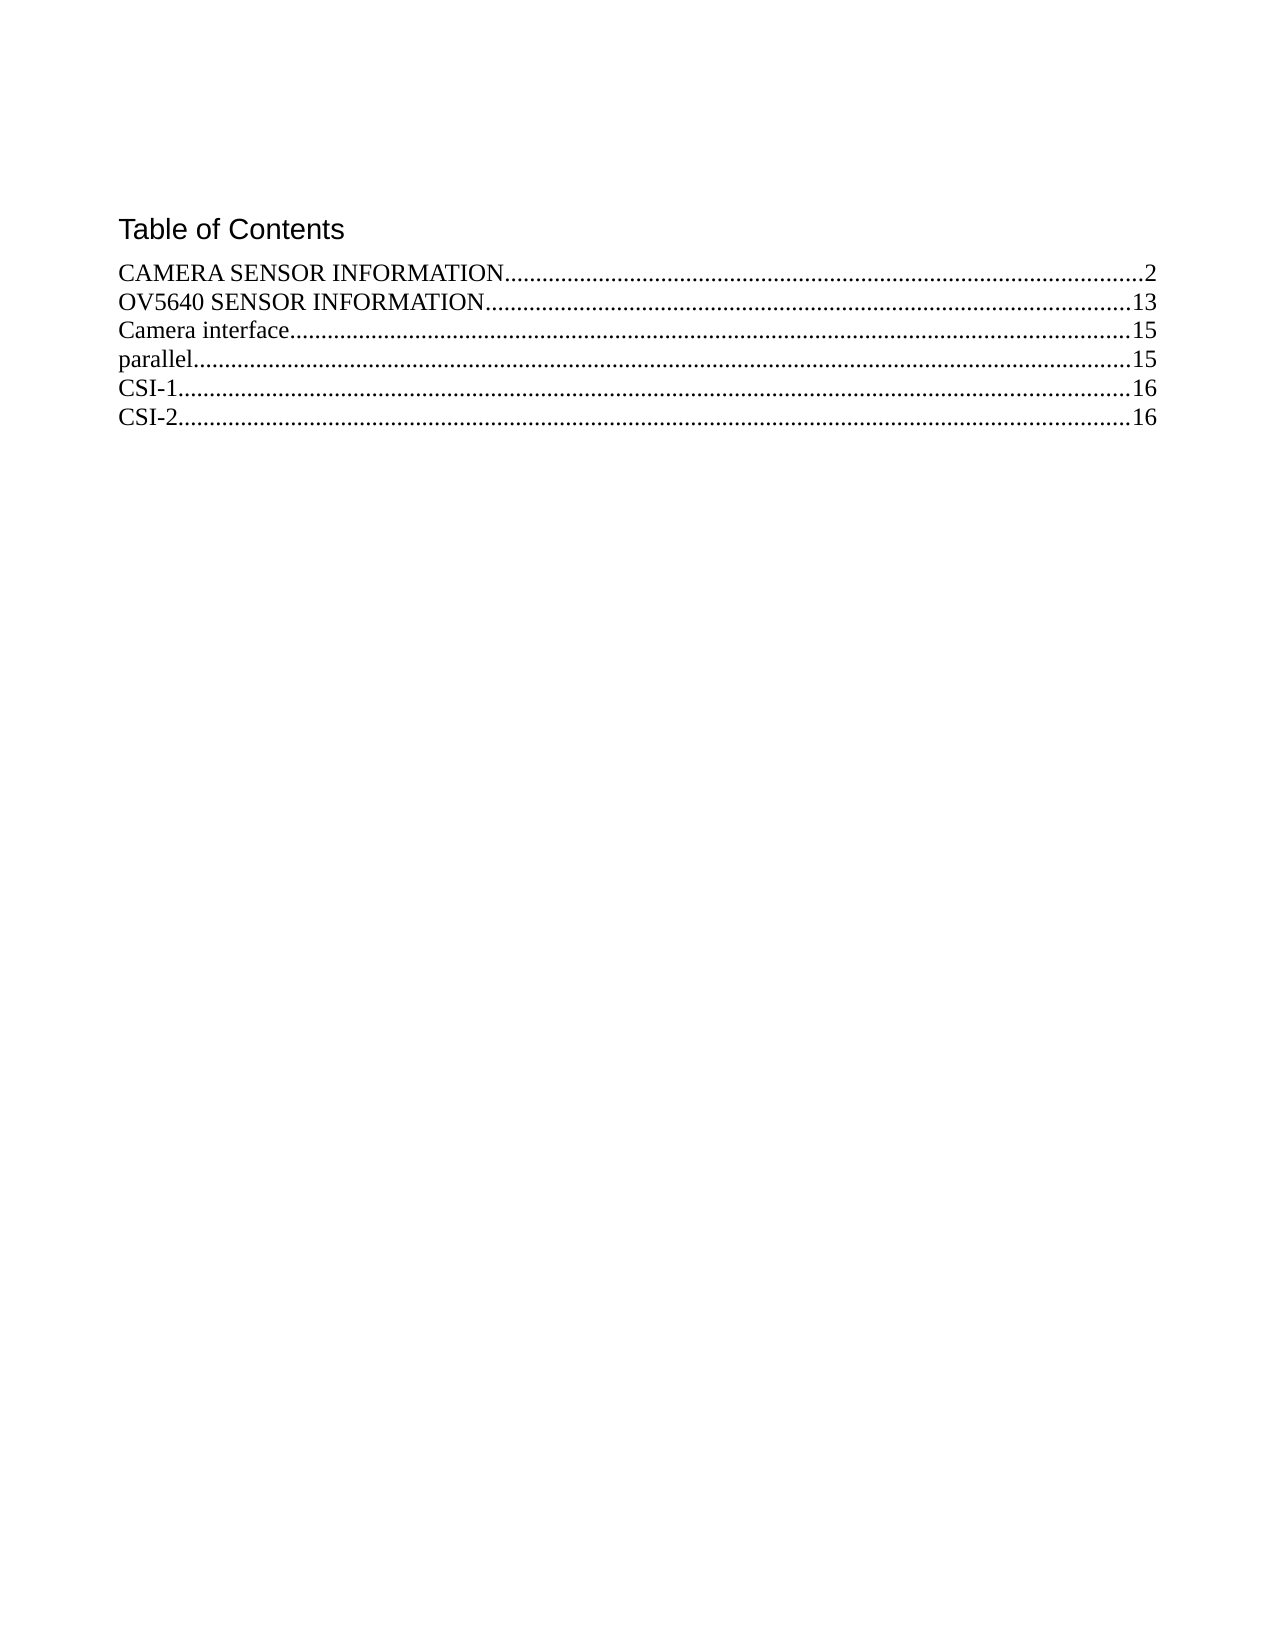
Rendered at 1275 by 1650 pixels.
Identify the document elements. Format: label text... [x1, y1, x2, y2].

text parallel 15 [118, 344, 1157, 373]
subtitle Table of Contents [118, 212, 1157, 245]
text Camera interface 15 [118, 315, 1157, 344]
text CSI-1 16 [118, 373, 1157, 402]
text CSI-2 16 [118, 402, 1157, 430]
text CAMERA SENSOR INFORMATION 2 [118, 258, 1157, 287]
text OV5640 SENSOR INFORMATION 13 [118, 287, 1157, 315]
